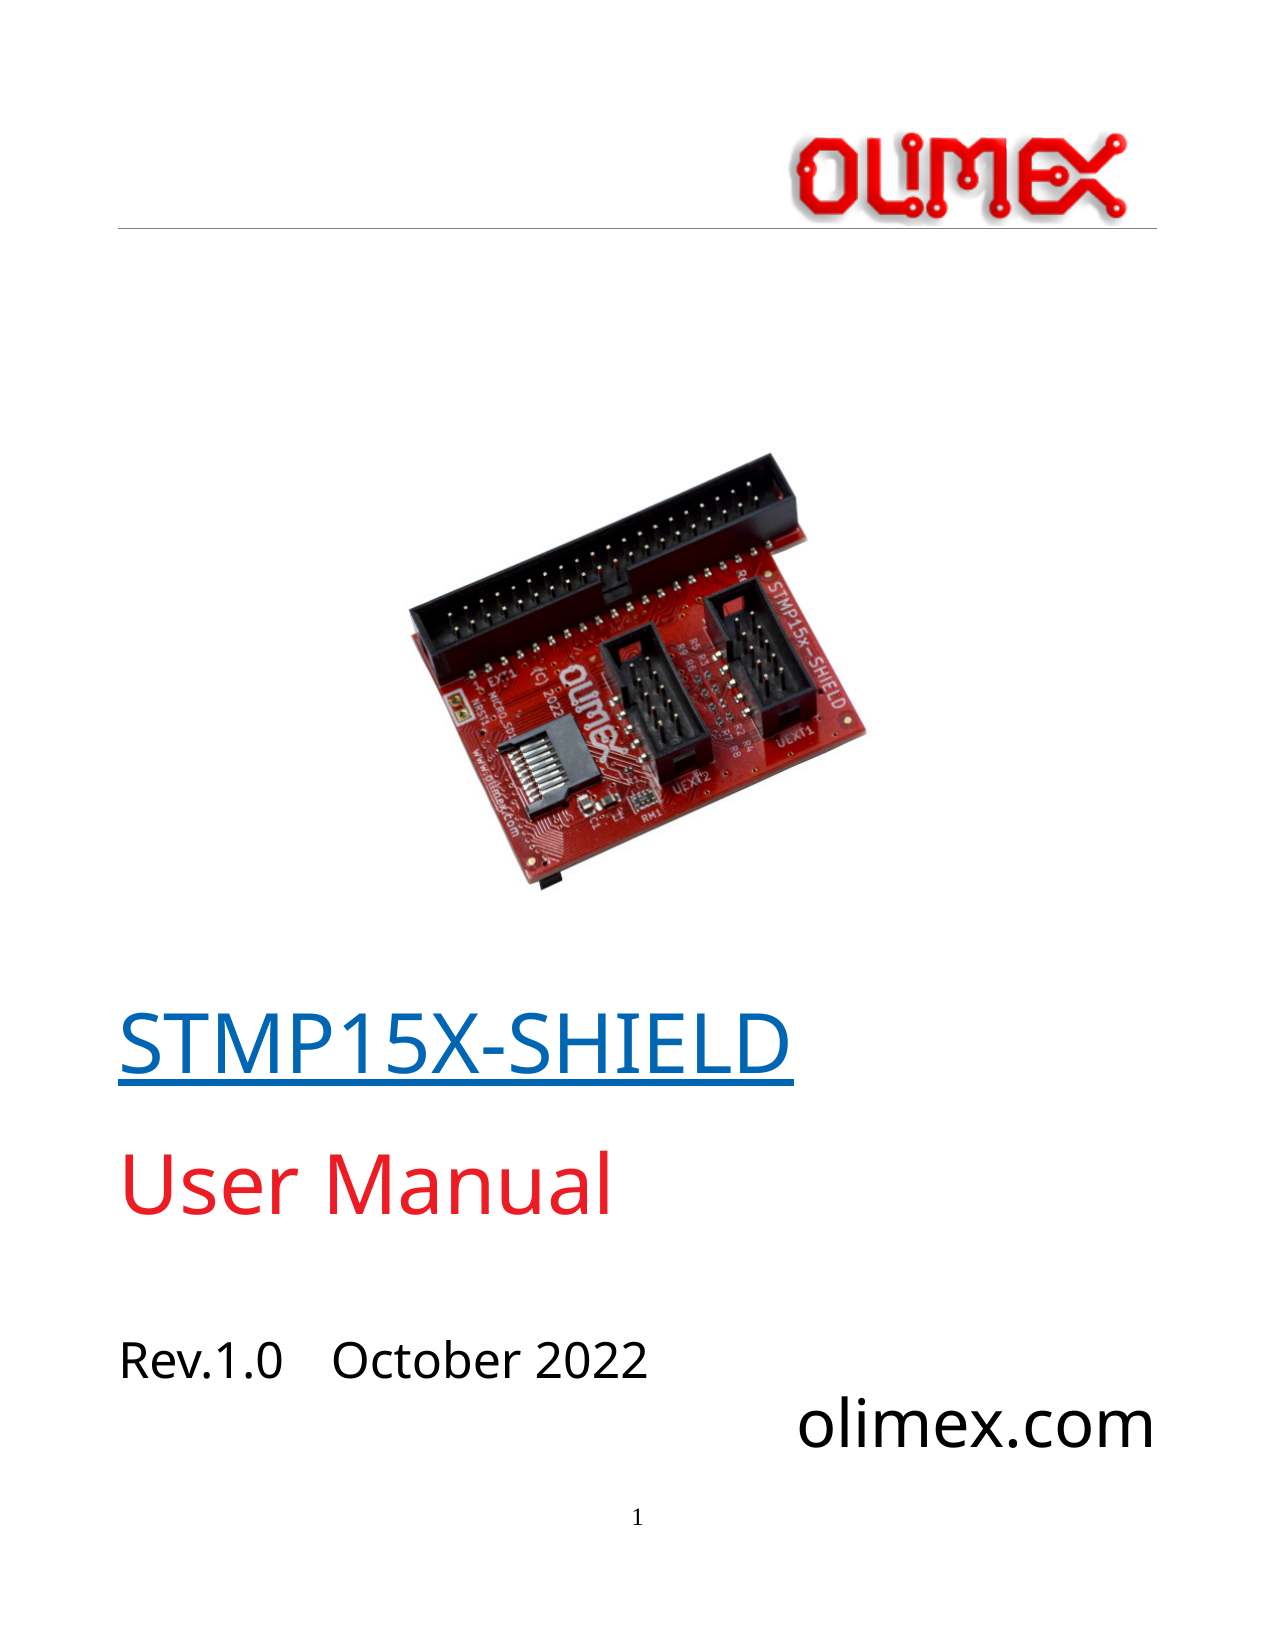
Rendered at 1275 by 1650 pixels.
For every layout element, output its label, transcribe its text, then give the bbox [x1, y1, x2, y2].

text Rev.1.0 October 2022 [118, 1323, 1157, 1392]
text User Manual [118, 1113, 1157, 1240]
picture [366, 400, 909, 943]
picture [775, 124, 1150, 226]
text STMP15X-SHIELD [118, 972, 1157, 1098]
text olimex.com [118, 1392, 1157, 1461]
